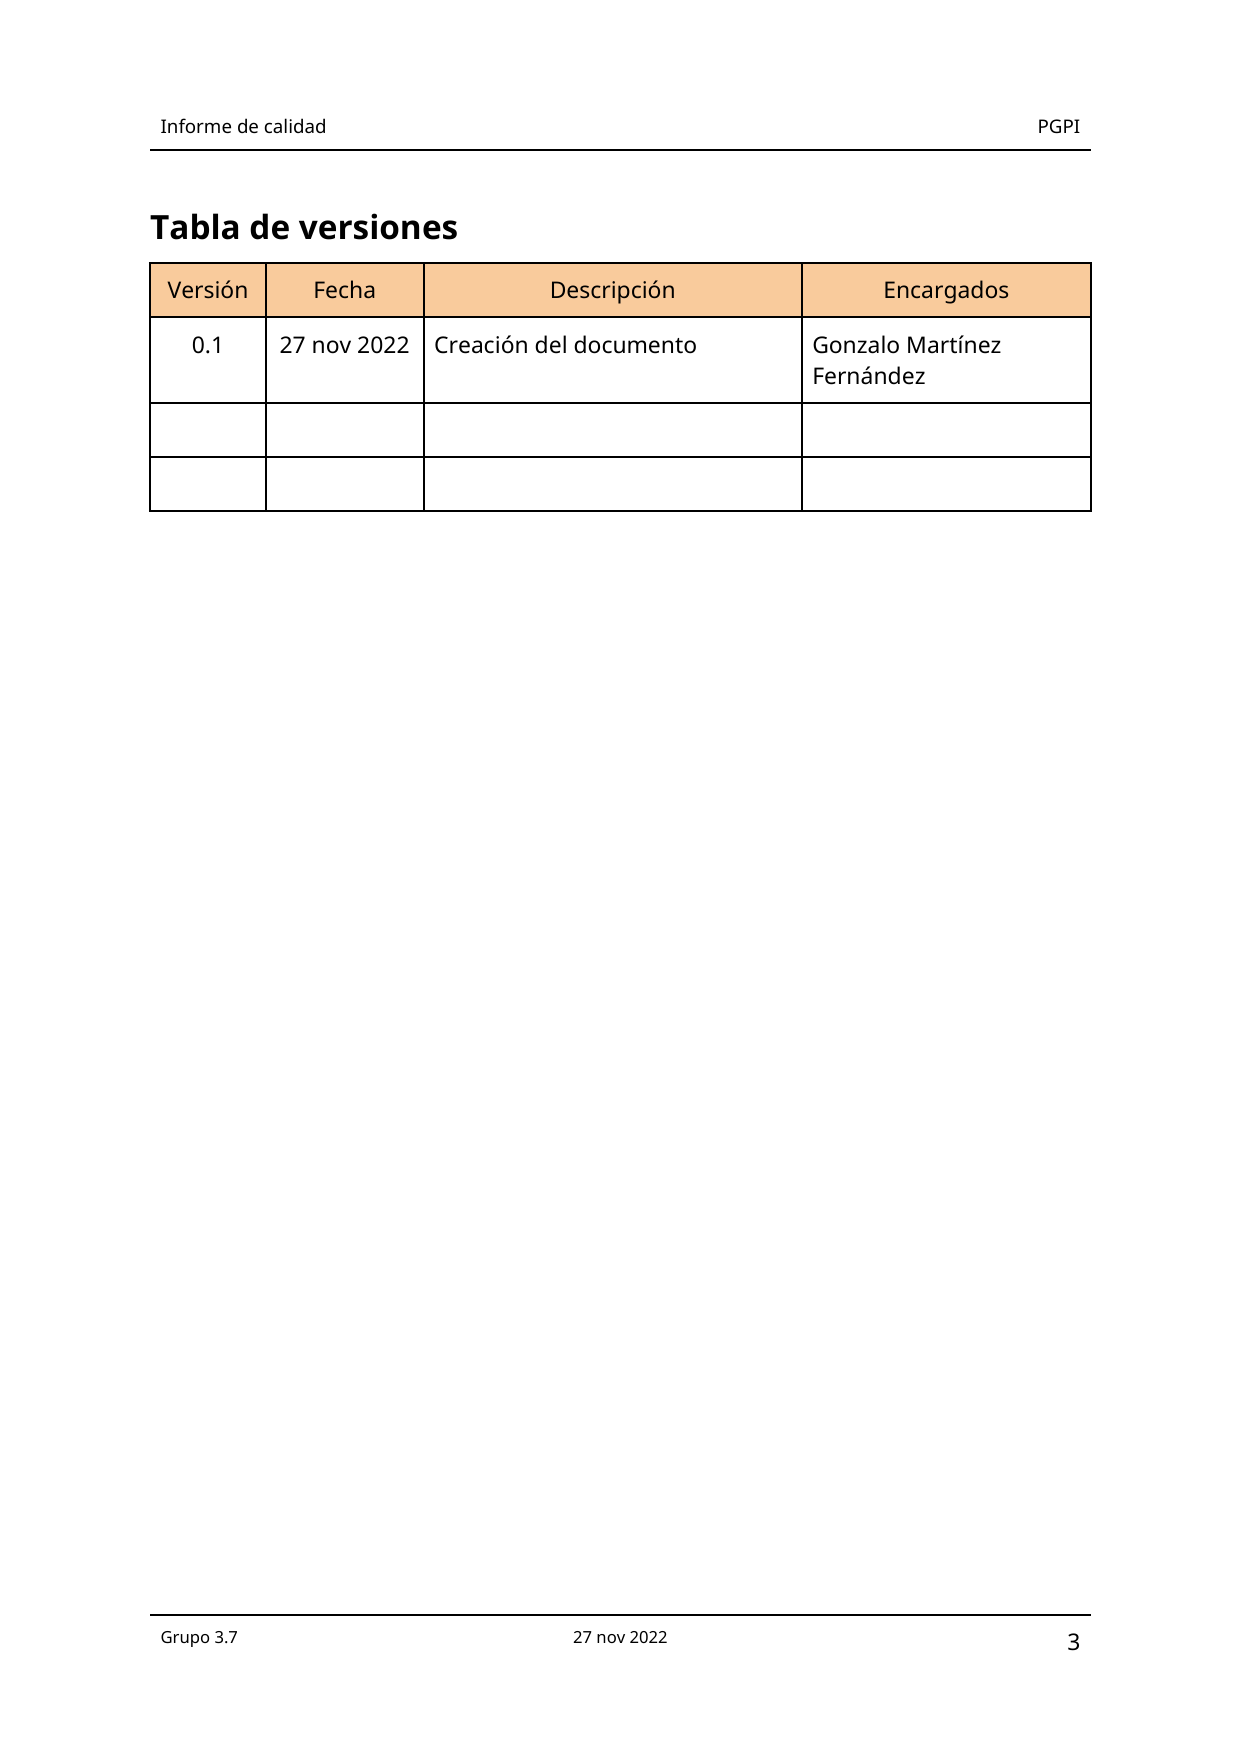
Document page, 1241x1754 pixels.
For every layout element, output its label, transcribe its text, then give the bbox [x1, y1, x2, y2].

table_cell [425, 458, 801, 510]
table_cell [151, 404, 265, 456]
table_header Encargados [803, 264, 1090, 316]
table_cell [267, 404, 423, 456]
table_cell [803, 404, 1090, 456]
table_cell 0.1 [151, 318, 265, 402]
table_cell 27 nov 2022 [267, 318, 423, 402]
table_cell [151, 458, 265, 510]
table_header Fecha [267, 264, 423, 316]
table_cell Gonzalo Martínez Fernández [803, 318, 1090, 402]
table_header Versión [151, 264, 265, 316]
table_cell [267, 458, 423, 510]
table_header Descripción [425, 264, 801, 316]
table_cell [803, 458, 1090, 510]
table_cell [425, 404, 801, 456]
table_cell Creación del documento [425, 318, 801, 402]
subtitle Tabla de versiones [150, 204, 1090, 249]
